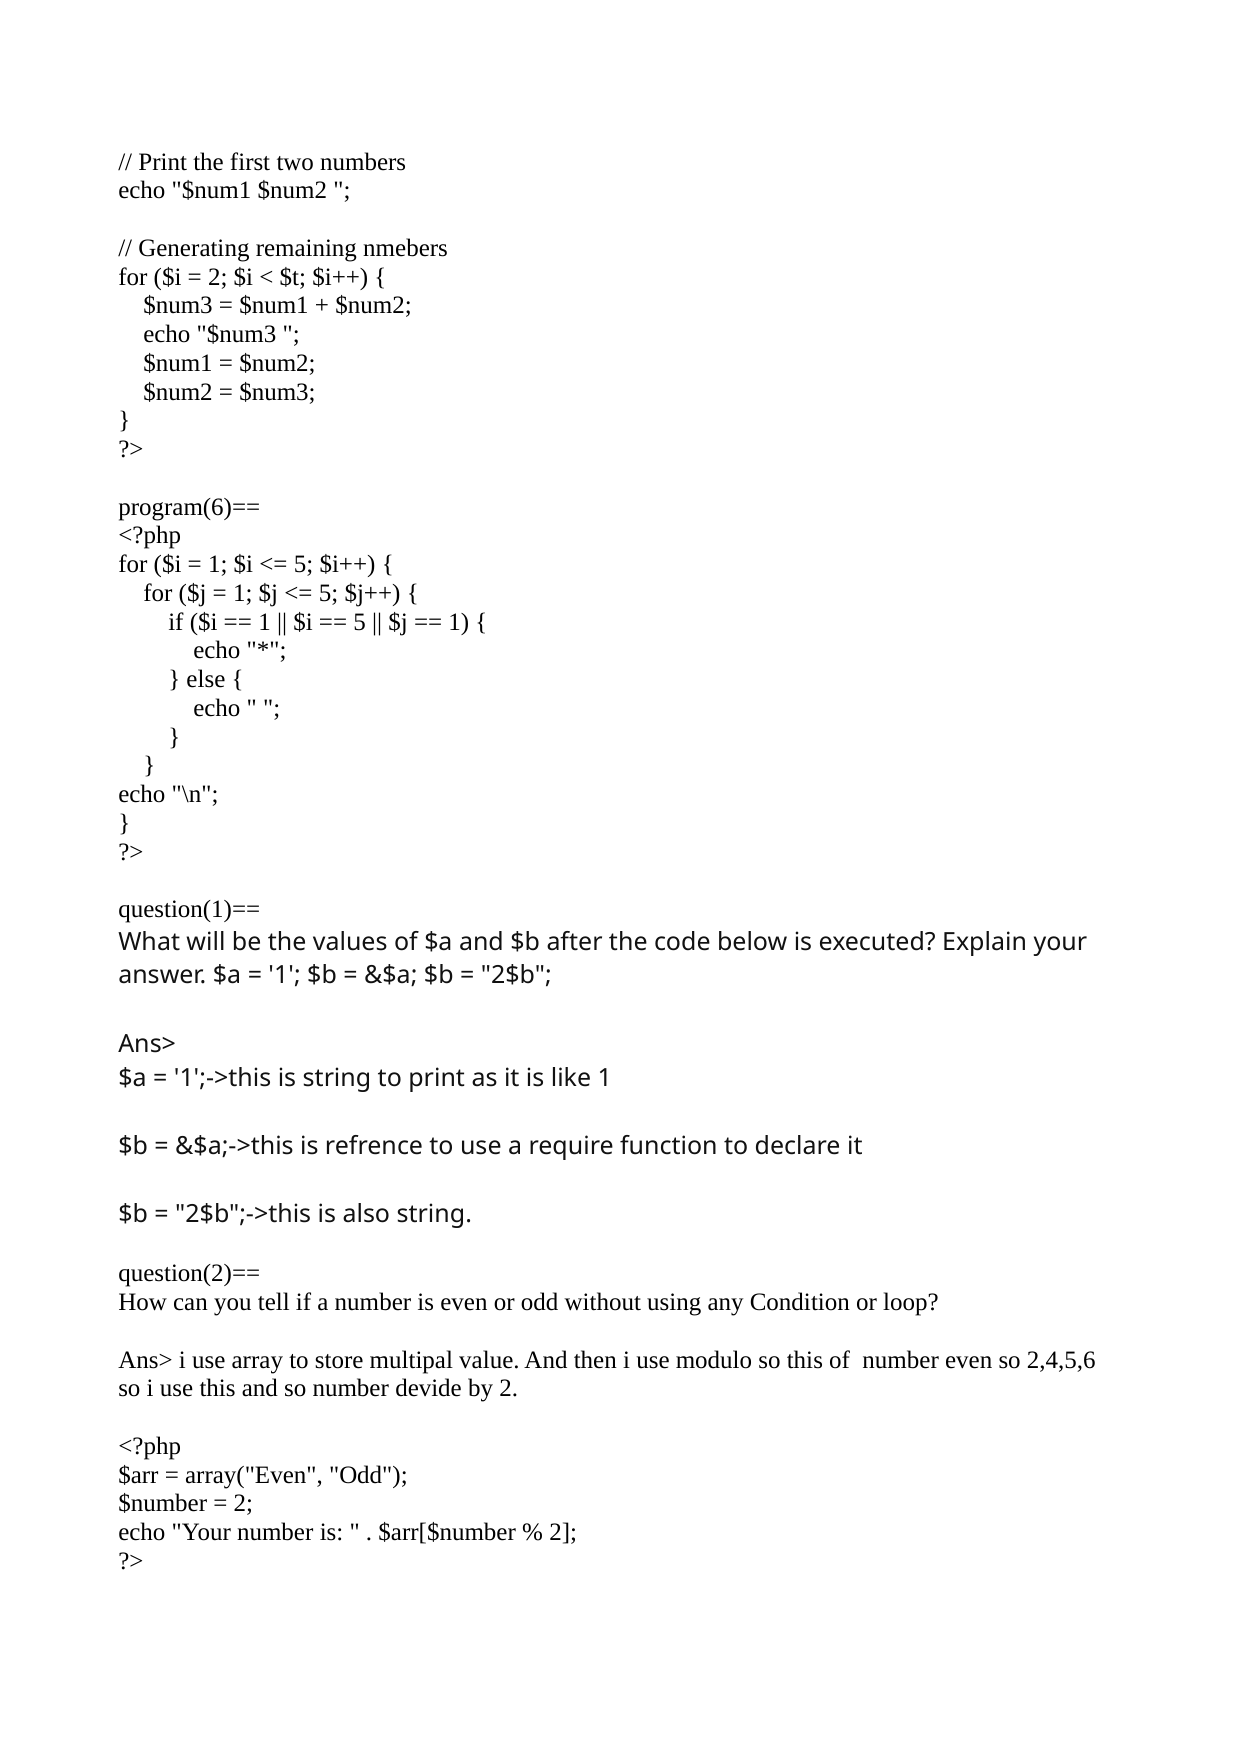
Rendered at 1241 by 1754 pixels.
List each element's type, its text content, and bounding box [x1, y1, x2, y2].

text $number = 2; [118, 1488, 1122, 1517]
text echo "*"; [118, 636, 1122, 664]
text <?php [118, 521, 1122, 549]
text } [118, 751, 1122, 779]
text for ($j = 1; $j <= 5; $j++) { [118, 578, 1122, 607]
text } [118, 722, 1122, 751]
text $a = '1';->this is string to print as it is like 1 [118, 1059, 1122, 1093]
text } [118, 808, 1122, 837]
text echo "$num3 "; [118, 319, 1122, 348]
text } else { [118, 664, 1122, 693]
text ?> [118, 434, 1122, 463]
text ?> [118, 1546, 1122, 1575]
text // Print the first two numbers [118, 147, 1122, 176]
text } [118, 406, 1122, 434]
text How can you tell if a number is even or odd without using any Condition or loop? [118, 1287, 1122, 1316]
text if ($i == 1 || $i == 5 || $j == 1) { [118, 607, 1122, 636]
text echo "$num1 $num2 "; [118, 176, 1122, 204]
text $b = &$a;->this is refrence to use a require function to declare it [118, 1127, 1122, 1162]
text question(2)== [118, 1258, 1122, 1287]
text $num3 = $num1 + $num2; [118, 291, 1122, 319]
text for ($i = 1; $i <= 5; $i++) { [118, 549, 1122, 578]
text question(1)== [118, 894, 1122, 923]
text for ($i = 2; $i < $t; $i++) { [118, 262, 1122, 291]
text $num2 = $num3; [118, 377, 1122, 406]
text program(6)== [118, 492, 1122, 521]
text echo "Your number is: " . $arr[$number % 2]; [118, 1517, 1122, 1546]
text $num1 = $num2; [118, 348, 1122, 377]
text Ans> i use array to store multipal value. And then i use modulo so this of number even so 2,4,5,6 so i use this and so number devide by 2. [118, 1345, 1122, 1402]
text $b = "2$b";->this is also string. [118, 1196, 1122, 1230]
text // Generating remaining nmebers [118, 233, 1122, 262]
text ?> [118, 837, 1122, 866]
text echo "\n"; [118, 779, 1122, 808]
text echo " "; [118, 693, 1122, 722]
text What will be the values of $a and $b after the code below is executed? Explain your answer. $a = '1'; $b = &$a; $b = "2$b"; [118, 923, 1122, 991]
text $arr = array("Even", "Odd"); [118, 1460, 1122, 1488]
text Ans> [118, 1025, 1122, 1059]
text <?php [118, 1431, 1122, 1460]
